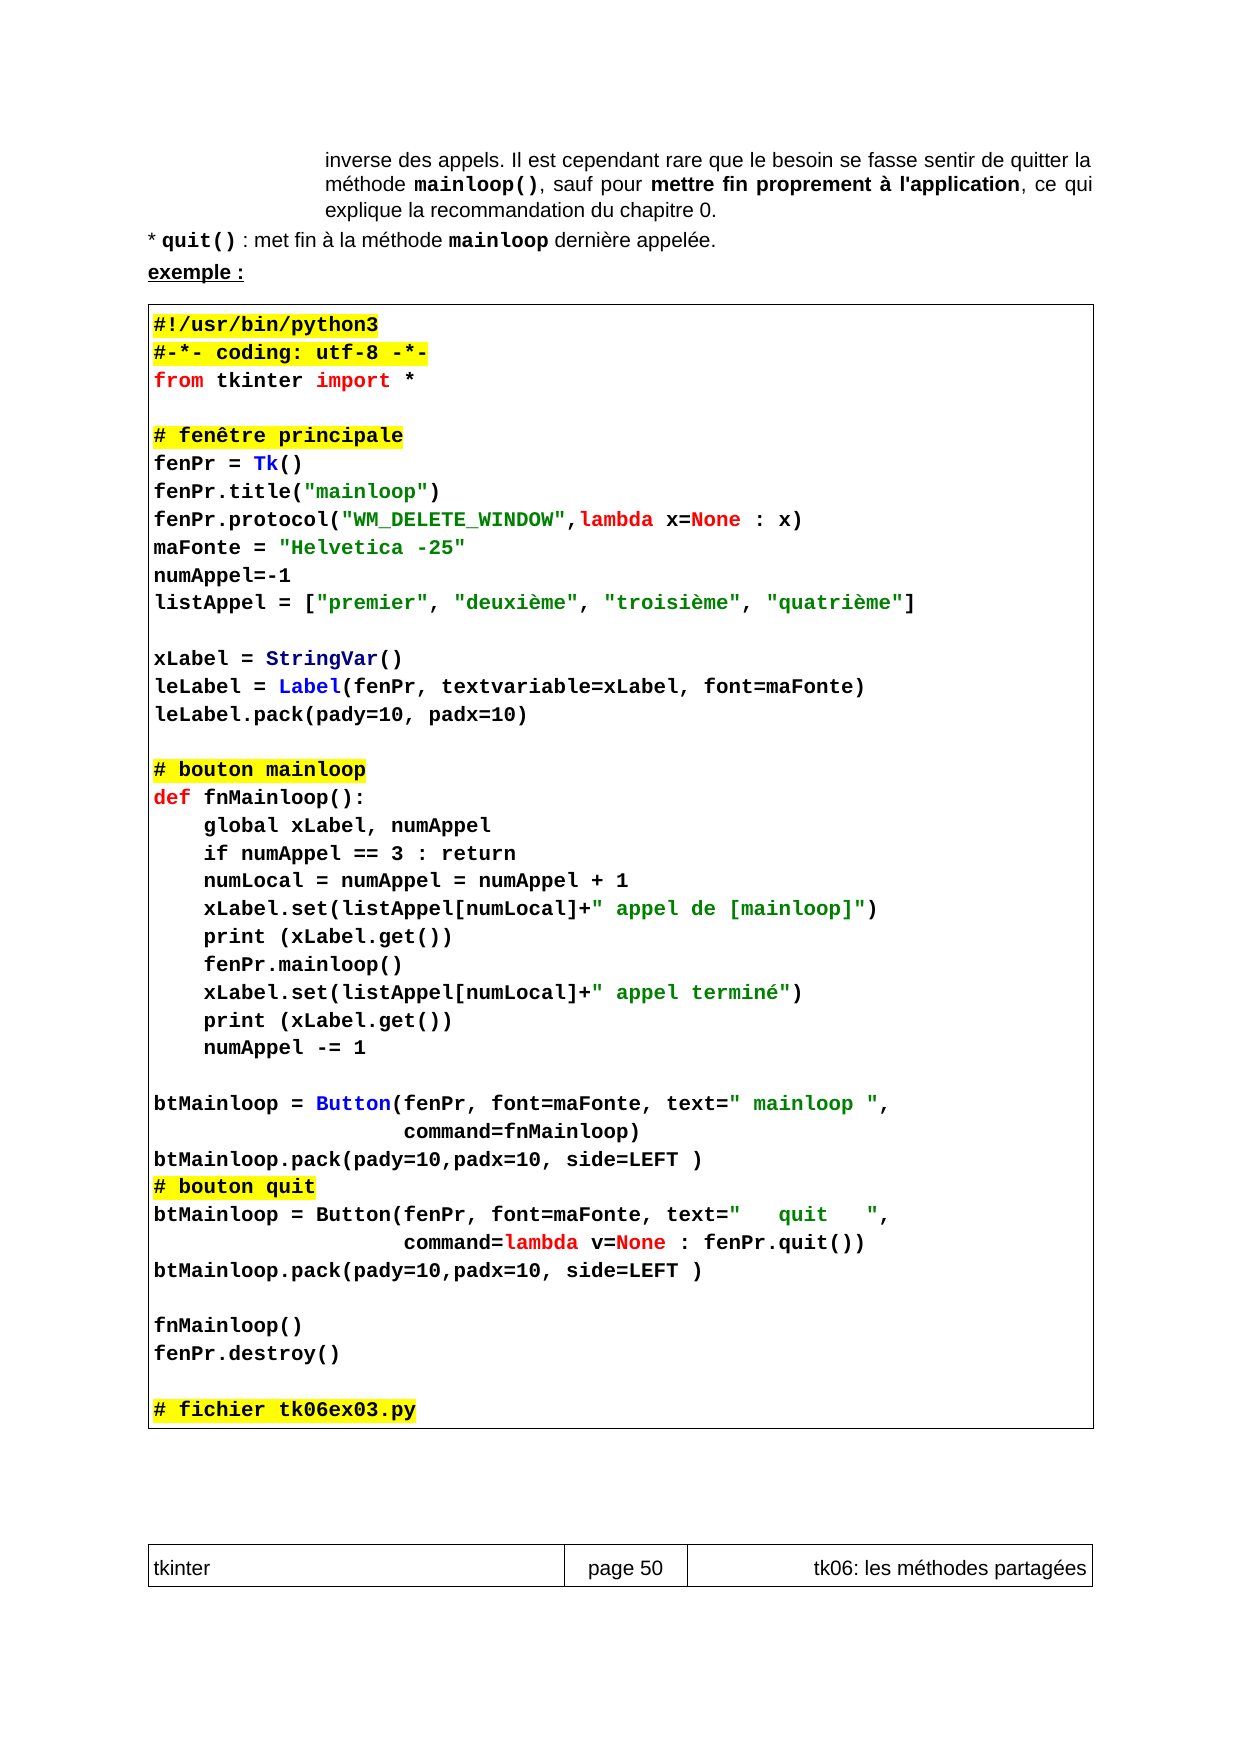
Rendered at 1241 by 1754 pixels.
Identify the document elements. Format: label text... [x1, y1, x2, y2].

text * quit() : met fin à la méthode mainloop dernière appelée. [148, 228, 1093, 253]
table_header #!/usr/bin/python3 #-*- coding: utf-8 -*- from tkinter import * # fenêtre principale fenPr = Tk() fenPr.title("mainloop") fenPr.protocol("WM_DELETE_WINDOW",lambda x=None : x) maFonte = "Helvetica -25" numAppel=-1 listAppel = ["premier", "deuxième", "troisième", "quatrième"] xLabel = StringVar() leLabel = Label(fenPr, textvariable=xLabel, font=maFonte) leLabel.pack(pady=10, padx=10) # bouton mainloop def fnMainloop(): global xLabel, numAppel if numAppel == 3 : return numLocal = numAppel = numAppel + 1 xLabel.set(listAppel[numLocal]+" appel de [mainloop]") print (xLabel.get()) fenPr.mainloop() xLabel.set(listAppel[numLocal]+" appel terminé") print (xLabel.get()) numAppel -= 1 btMainloop = Button(fenPr, font=maFonte, text=" mainloop ", command=fnMainloop) btMainloop.pack(pady=10,padx=10, side=LEFT ) # bouton quit btMainloop = Button(fenPr, font=maFonte, text=" quit ", command=lambda v=None : fenPr.quit()) btMainloop.pack(pady=10,padx=10, side=LEFT ) fnMainloop() fenPr.destroy() # fichier tk06ex03.py [149, 305, 1093, 1428]
text inverse des appels. Il est cependant rare que le besoin se fasse sentir de quitter la méthode mainloop(), sauf pour mettre fin proprement à l'application, ce qui explique la recommandation du chapitre 0. [148, 148, 1093, 221]
text exemple : [148, 260, 1093, 284]
